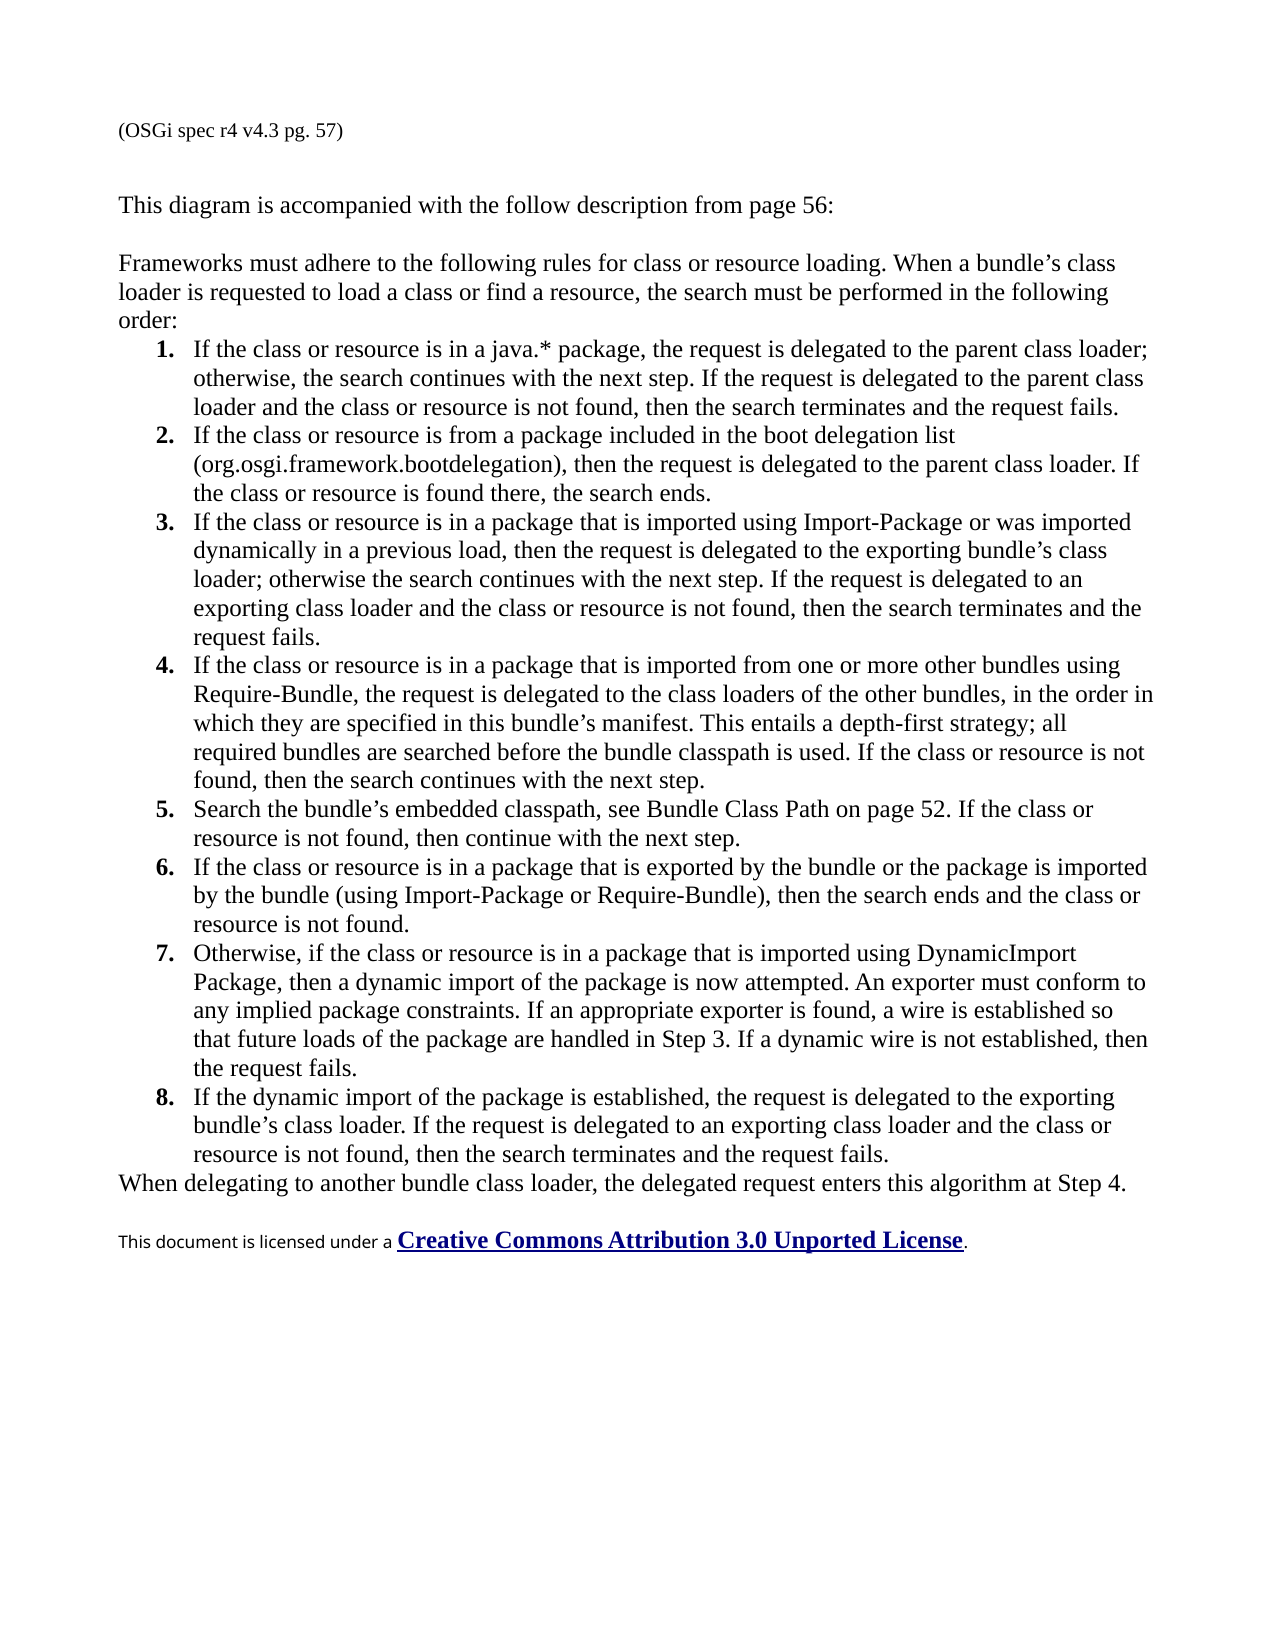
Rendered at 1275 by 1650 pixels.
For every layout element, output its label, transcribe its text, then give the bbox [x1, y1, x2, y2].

text Frameworks must adhere to the following rules for class or resource loading. When a bundle’s class [118, 248, 1157, 277]
list Otherwise, if the class or resource is in a package that is imported using DynamicImport Package, then a dynamic import of the package is now attempted. An exporter must conform to any implied package constraints. If an appropriate exporter is found, a wire is established so that future loads of the package are handled in Step 3. If a dynamic wire is not established, then the request fails. [156, 938, 1157, 1082]
text order: [118, 305, 1157, 334]
list If the class or resource is in a package that is imported using Import-Package or was imported dynamically in a previous load, then the request is delegated to the exporting bundle’s class loader; otherwise the search continues with the next step. If the request is delegated to an exporting class loader and the class or resource is not found, then the search terminates and the request fails. [156, 507, 1157, 650]
text This document is licensed under a Creative Commons Attribution 3.0 Unported License. [118, 1225, 1157, 1254]
text loader is requested to load a class or find a resource, the search must be performed in the following [118, 277, 1157, 305]
list If the class or resource is in a java.* package, the request is delegated to the parent class loader; otherwise, the search continues with the next step. If the request is delegated to the parent class loader and the class or resource is not found, then the search terminates and the request fails. [156, 334, 1157, 420]
list If the class or resource is from a package included in the boot delegation list (org.osgi.framework.bootdelegation), then the request is delegated to the parent class loader. If the class or resource is found there, the search ends. [156, 420, 1157, 507]
list Search the bundle’s embedded classpath, see Bundle Class Path on page 52. If the class or resource is not found, then continue with the next step. [156, 794, 1157, 852]
text This diagram is accompanied with the follow description from page 56: [118, 190, 1157, 219]
list If the class or resource is in a package that is exported by the bundle or the package is imported by the bundle (using Import-Package or Require-Bundle), then the search ends and the class or resource is not found. [156, 852, 1157, 938]
list If the dynamic import of the package is established, the request is delegated to the exporting bundle’s class loader. If the request is delegated to an exporting class loader and the class or resource is not found, then the search terminates and the request fails. [156, 1082, 1157, 1168]
list If the class or resource is in a package that is imported from one or more other bundles using Require-Bundle, the request is delegated to the class loaders of the other bundles, in the order in which they are specified in this bundle’s manifest. This entails a depth-first strategy; all required bundles are searched before the bundle classpath is used. If the class or resource is not found, then the search continues with the next step. [156, 650, 1157, 794]
text (OSGi spec r4 v4.3 pg. 57) [118, 118, 1157, 142]
text When delegating to another bundle class loader, the delegated request enters this algorithm at Step 4. [118, 1168, 1157, 1197]
